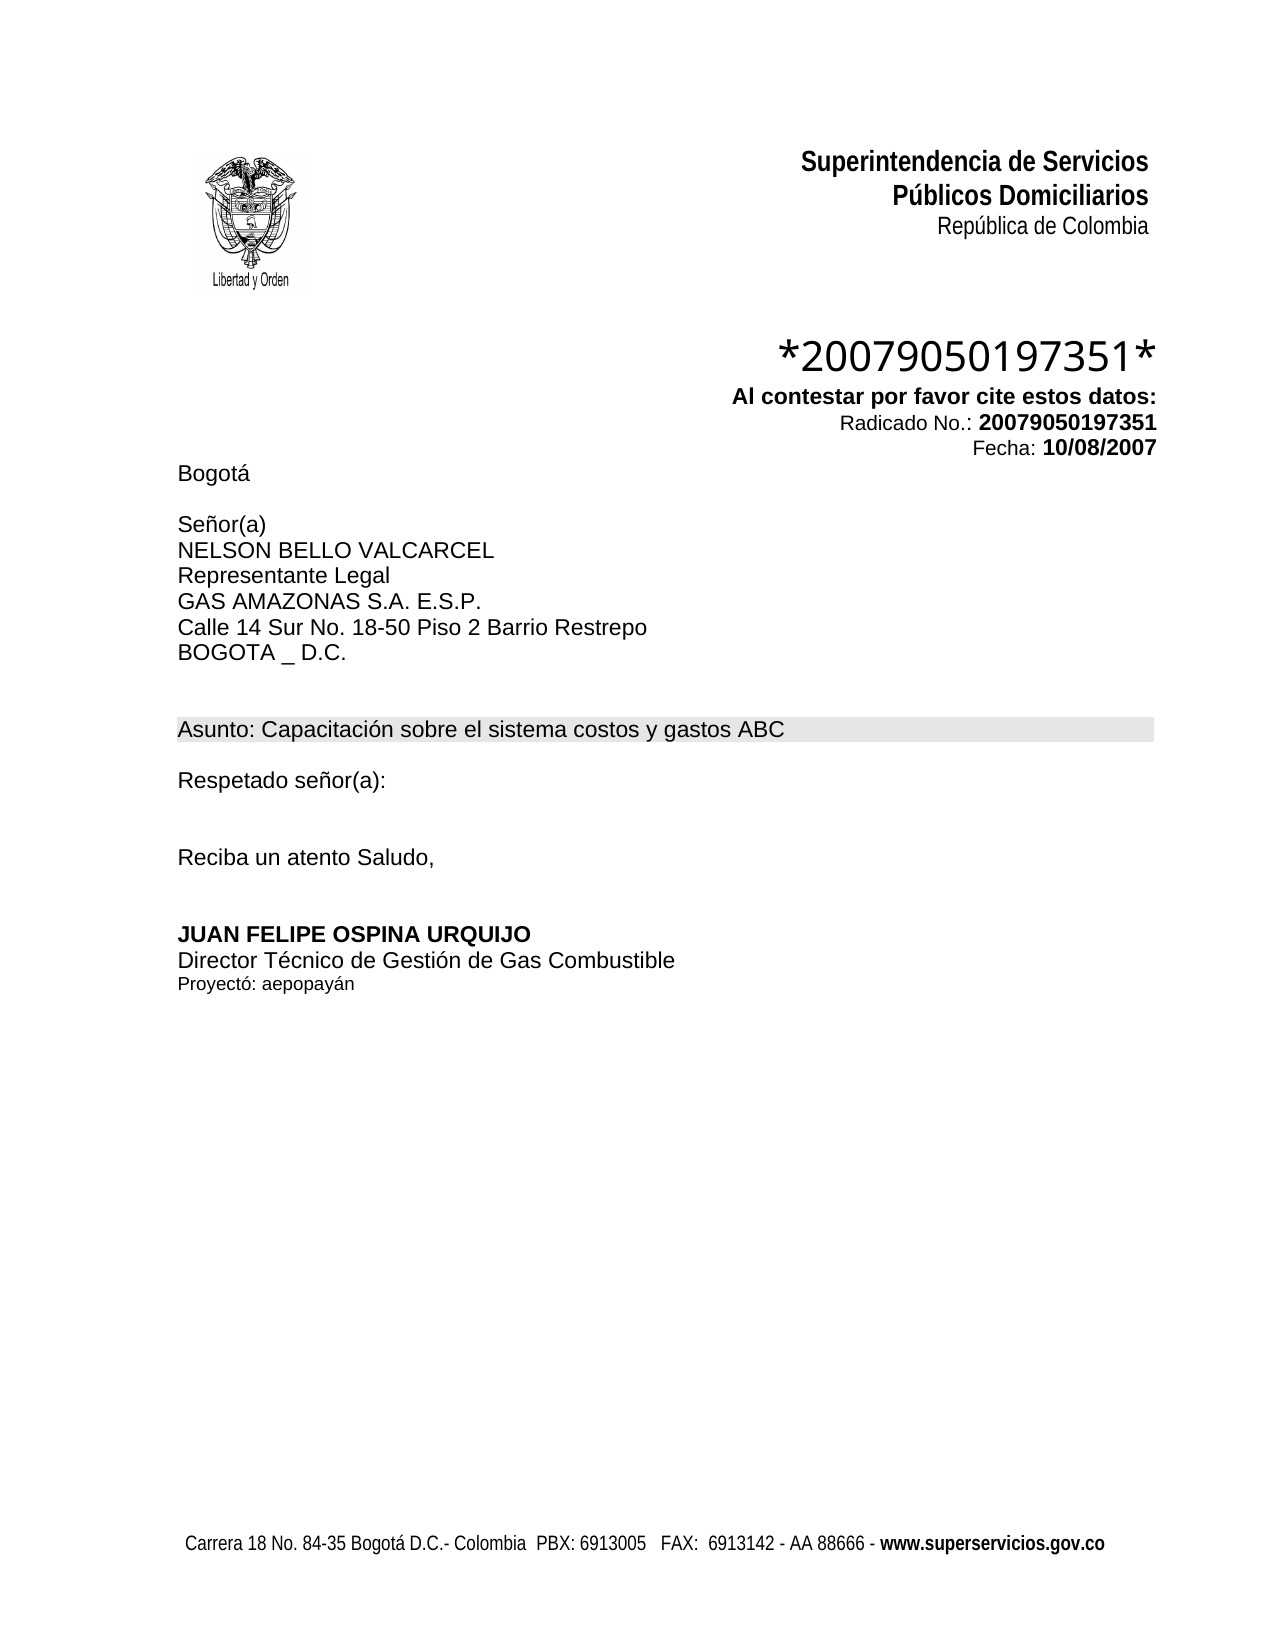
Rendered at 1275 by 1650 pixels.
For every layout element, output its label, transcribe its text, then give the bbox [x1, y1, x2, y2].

text *20079050197351* [177, 327, 1157, 384]
text Calle 14 Sur No. 18-50 Piso 2 Barrio Restrepo [177, 614, 1157, 640]
text Respetado señor(a): [177, 768, 1157, 794]
text Asunto: Capacitación sobre el sistema costos y gastos ABC [177, 717, 1157, 742]
text BOGOTA _ D.C. [177, 640, 1157, 666]
picture [193, 153, 308, 291]
text Proyectó: aepopayán [177, 973, 1157, 994]
text Radicado No.: 20079050197351 [177, 409, 1157, 435]
text Bogotá [177, 461, 1157, 486]
text JUAN FELIPE OSPINA URQUIJO [177, 922, 1157, 947]
text Director Técnico de Gestión de Gas Combustible [177, 947, 1157, 973]
text Reciba un atento Saludo, [177, 845, 1157, 871]
text Fecha: 10/08/2007 [177, 435, 1157, 461]
text Al contestar por favor cite estos datos: [177, 384, 1157, 409]
text NELSON BELLO VALCARCEL [177, 537, 1157, 563]
text Señor(a) [177, 512, 1157, 537]
text Representante Legal [177, 563, 1157, 589]
text GAS AMAZONAS S.A. E.S.P. [177, 589, 1157, 614]
